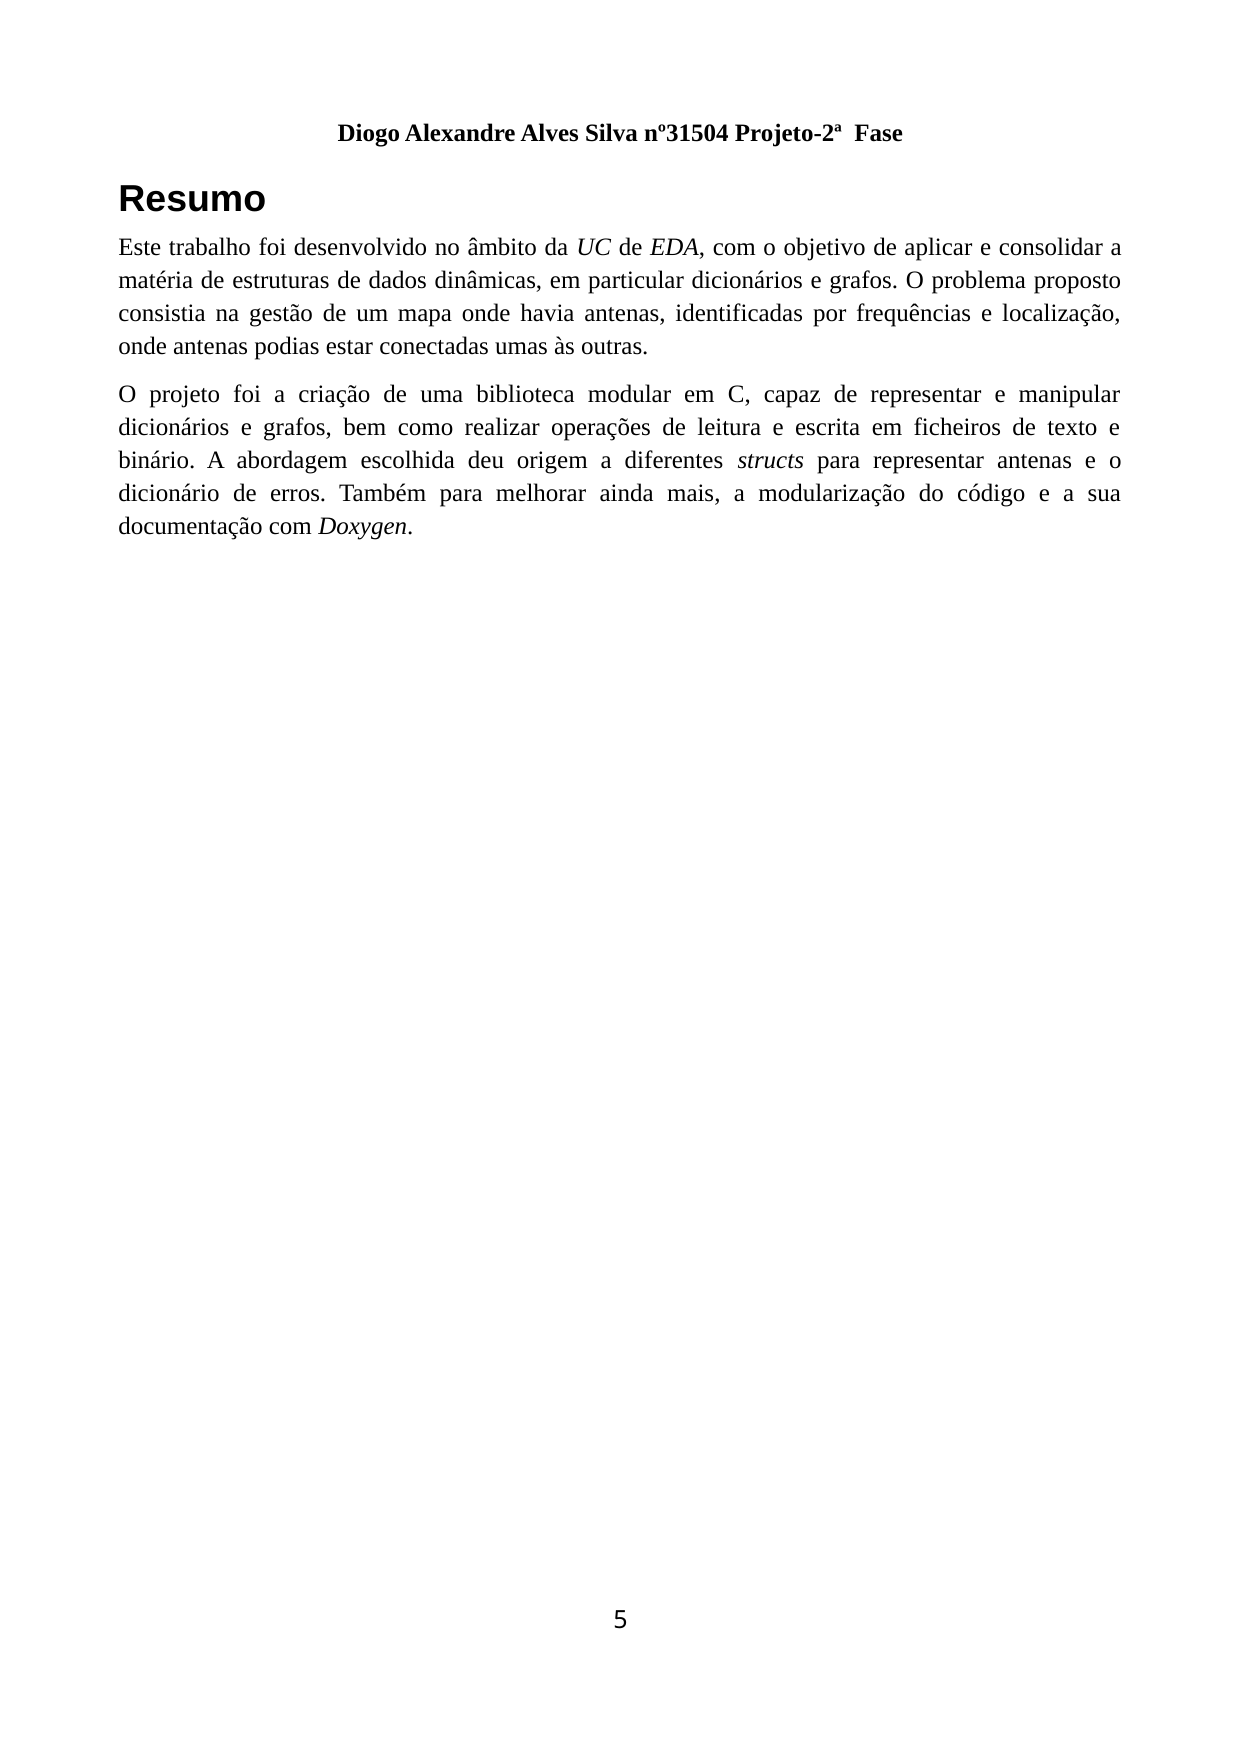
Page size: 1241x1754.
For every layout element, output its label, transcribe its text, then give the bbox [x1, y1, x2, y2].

text O projeto foi a criação de uma biblioteca modular em C, capaz de representar e manipular dicionários e grafos, bem como realizar operações de leitura e escrita em ficheiros de texto e binário. A abordagem escolhida deu origem a diferentes structs para representar antenas e o dicionário de erros. Também para melhorar ainda mais, a modularização do código e a sua documentação com Doxygen. [118, 379, 1122, 539]
subtitle Resumo [118, 176, 1122, 219]
text Este trabalho foi desenvolvido no âmbito da UC de EDA, com o objetivo de aplicar e consolidar a matéria de estruturas de dados dinâmicas, em particular dicionários e grafos. O problema proposto consistia na gestão de um mapa onde havia antenas, identificadas por frequências e localização, onde antenas podias estar conectadas umas às outras. [118, 232, 1122, 360]
